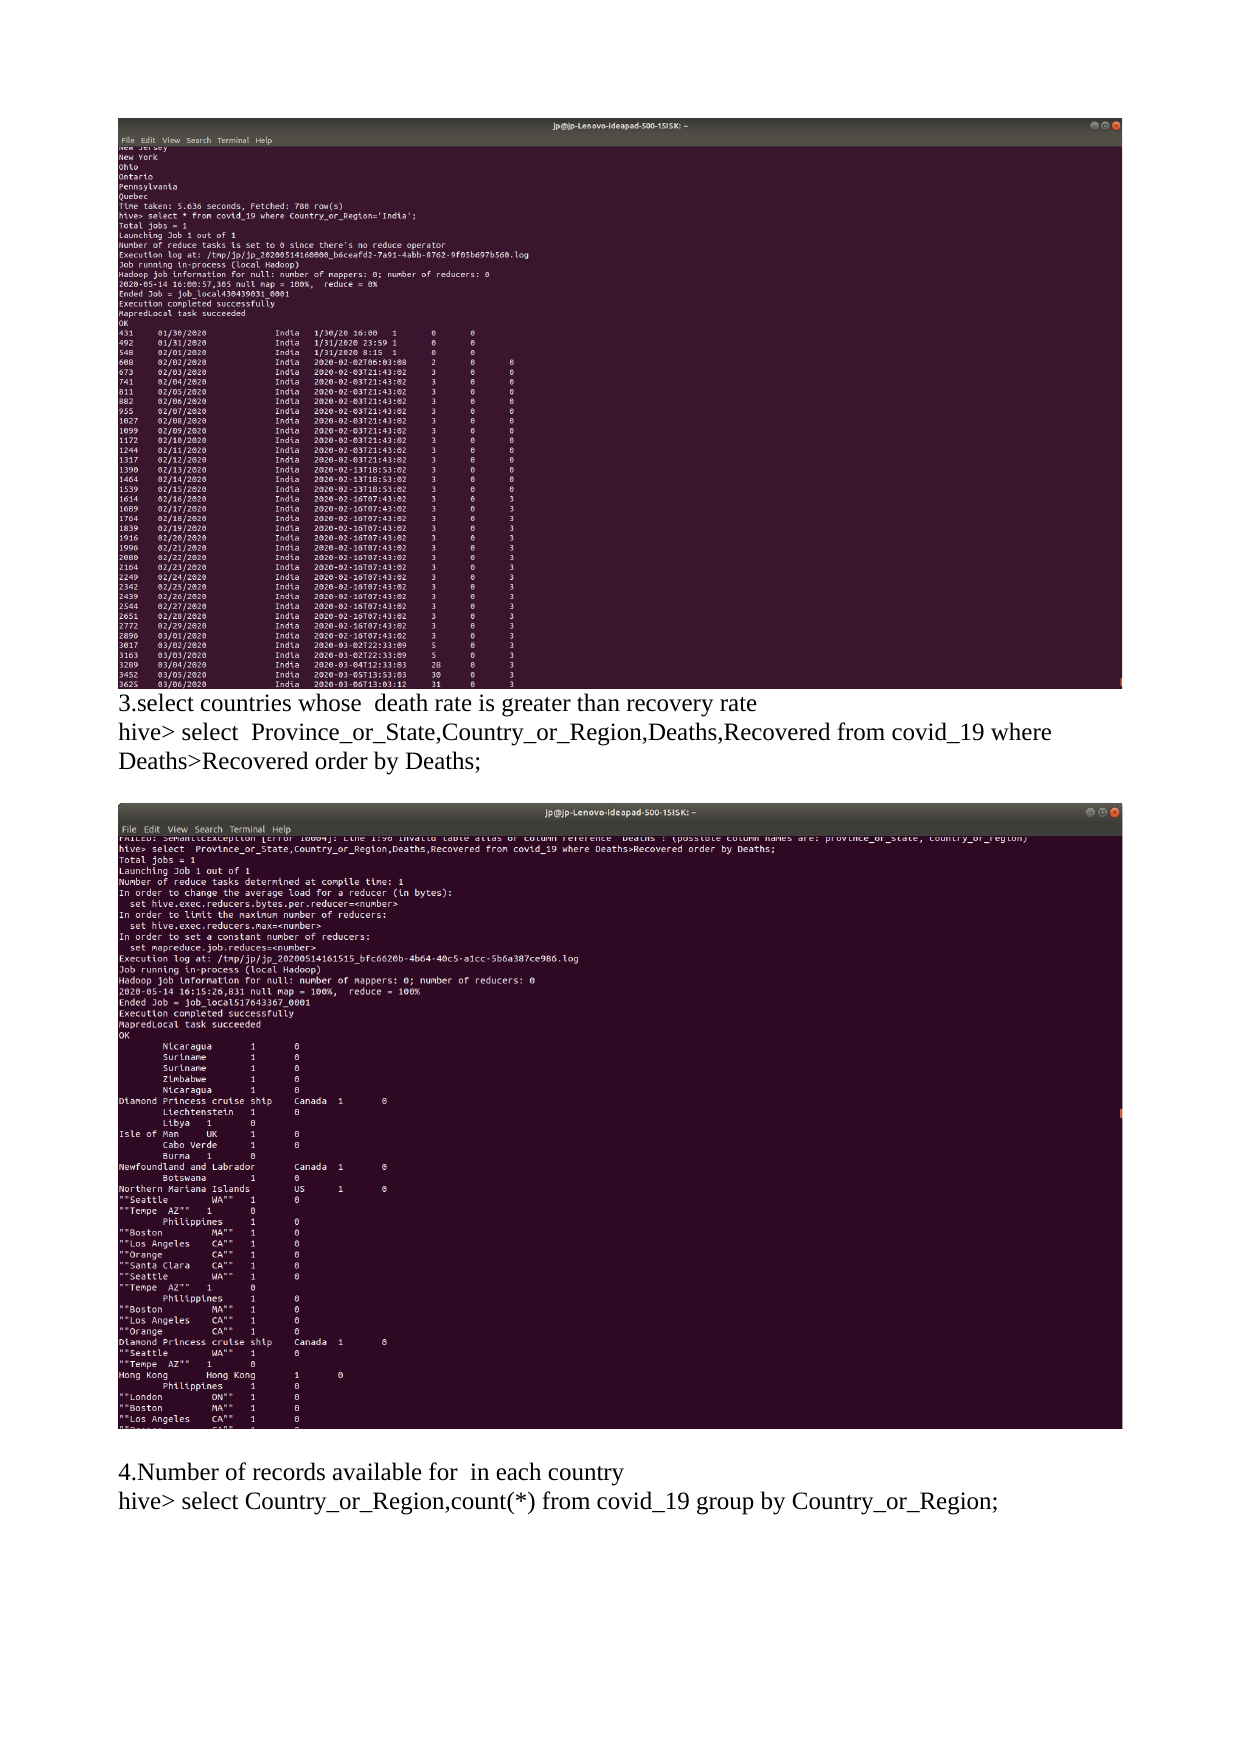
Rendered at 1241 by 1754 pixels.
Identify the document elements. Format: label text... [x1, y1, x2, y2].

text 4.Number of records available for in each country [118, 1457, 1122, 1486]
text hive> select Province_or_State,Country_or_Region,Deaths,Recovered from covid_19 where Deaths>Recovered order by Deaths; [118, 717, 1122, 775]
text hive> select Country_or_Region,count(*) from covid_19 group by Country_or_Region; [118, 1486, 1122, 1514]
picture [118, 118, 1123, 689]
text 3.select countries whose death rate is greater than recovery rate [118, 689, 1122, 717]
picture [118, 803, 1123, 1429]
